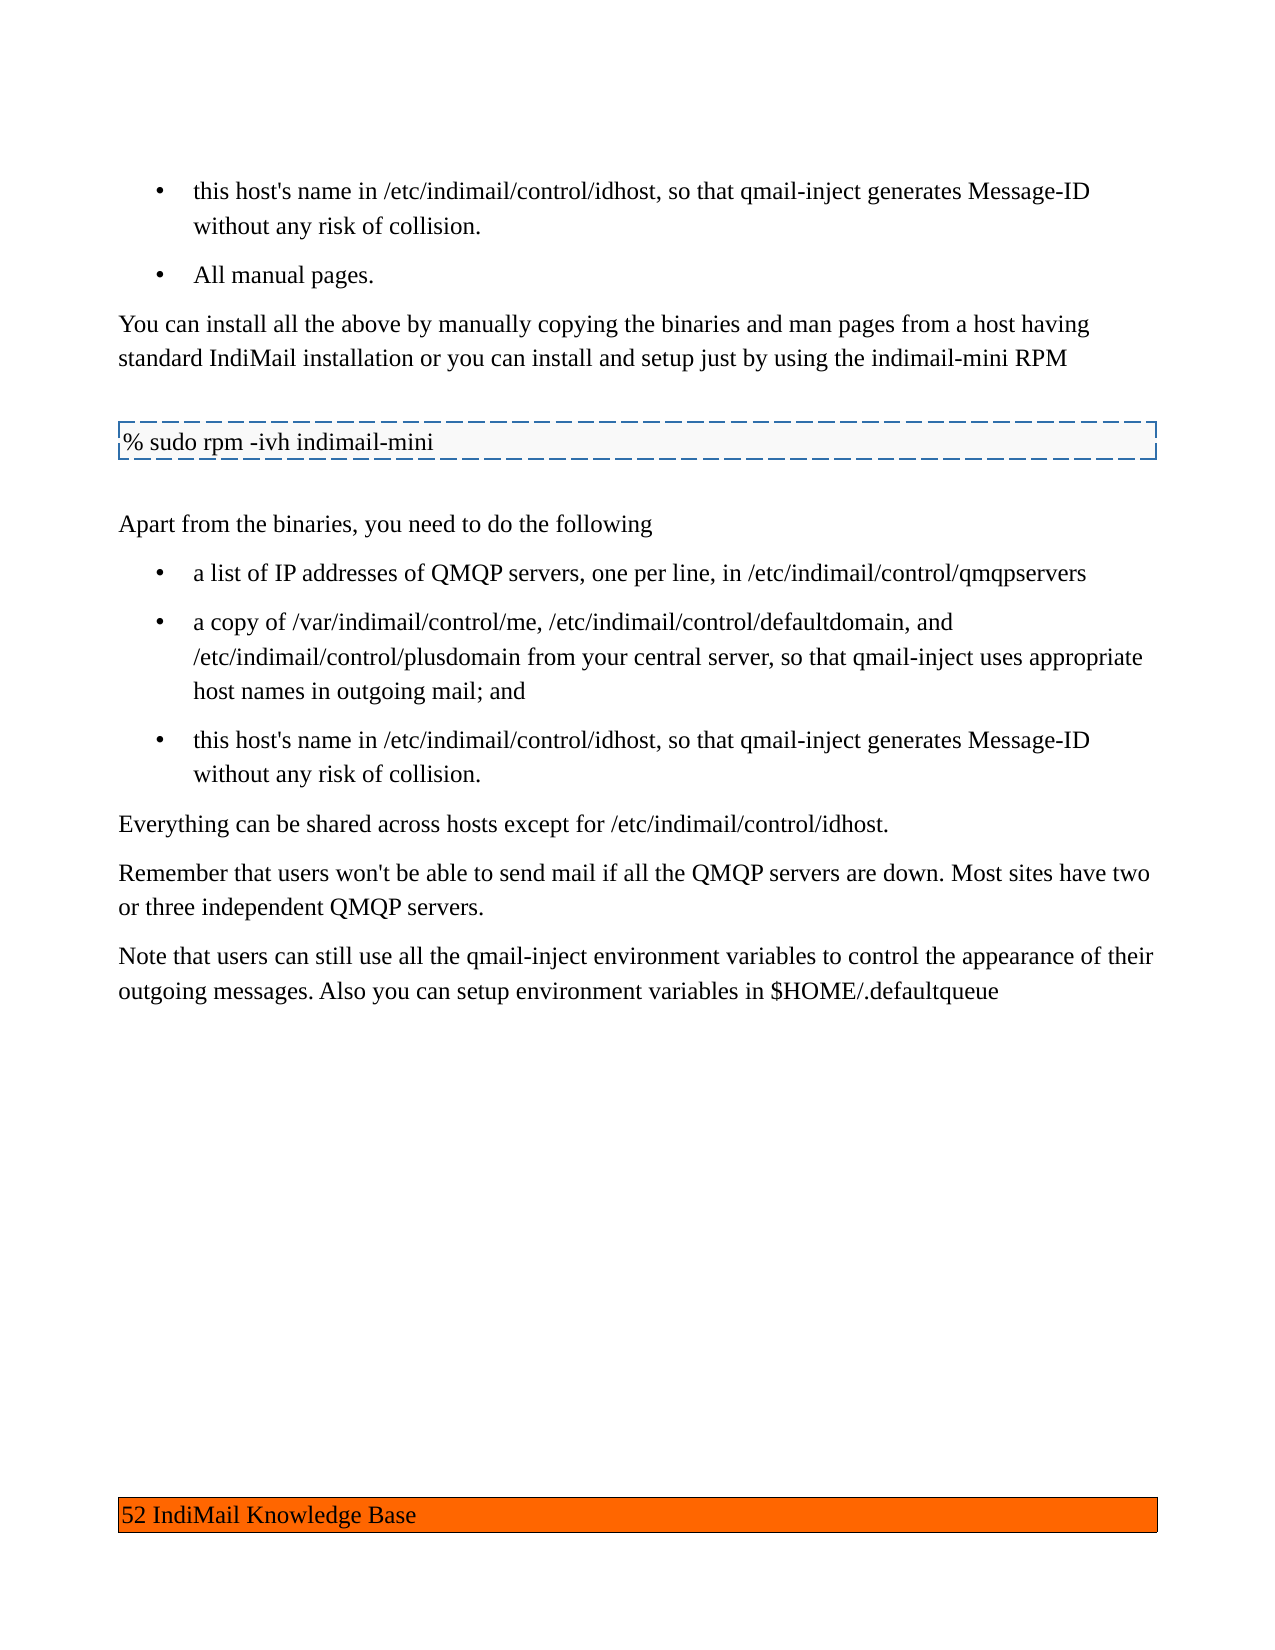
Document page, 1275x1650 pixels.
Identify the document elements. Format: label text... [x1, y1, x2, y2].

list a list of IP addresses of QMQP servers, one per line, in /etc/indimail/control/qmqpservers [156, 558, 1157, 587]
text You can install all the above by manually copying the binaries and man pages from a host having standard IndiMail installation or you can install and setup just by using the indimail-mini RPM [118, 309, 1157, 372]
list this host's name in /etc/indimail/control/idhost, so that qmail-inject generates Message-ID without any risk of collision. [156, 176, 1157, 239]
list this host's name in /etc/indimail/control/idhost, so that qmail-inject generates Message-ID without any risk of collision. [156, 725, 1157, 788]
text Note that users can still use all the qmail-inject environment variables to control the appearance of their outgoing messages. Also you can setup environment variables in $HOME/.defaultqueue [118, 941, 1157, 1004]
text Apart from the binaries, you need to do the following [118, 509, 1157, 538]
list a copy of /var/indimail/control/me, /etc/indimail/control/defaultdomain, and /etc/indimail/control/plusdomain from your central server, so that qmail-inject uses appropriate host names in outgoing mail; and [156, 607, 1157, 705]
text Remember that users won't be able to send mail if all the QMQP servers are down. Most sites have two or three independent QMQP servers. [118, 858, 1157, 921]
text % sudo rpm -ivh indimail-mini [118, 421, 1157, 460]
text Everything can be shared across hosts except for /etc/indimail/control/idhost. [118, 809, 1157, 837]
list All manual pages. [156, 260, 1157, 289]
